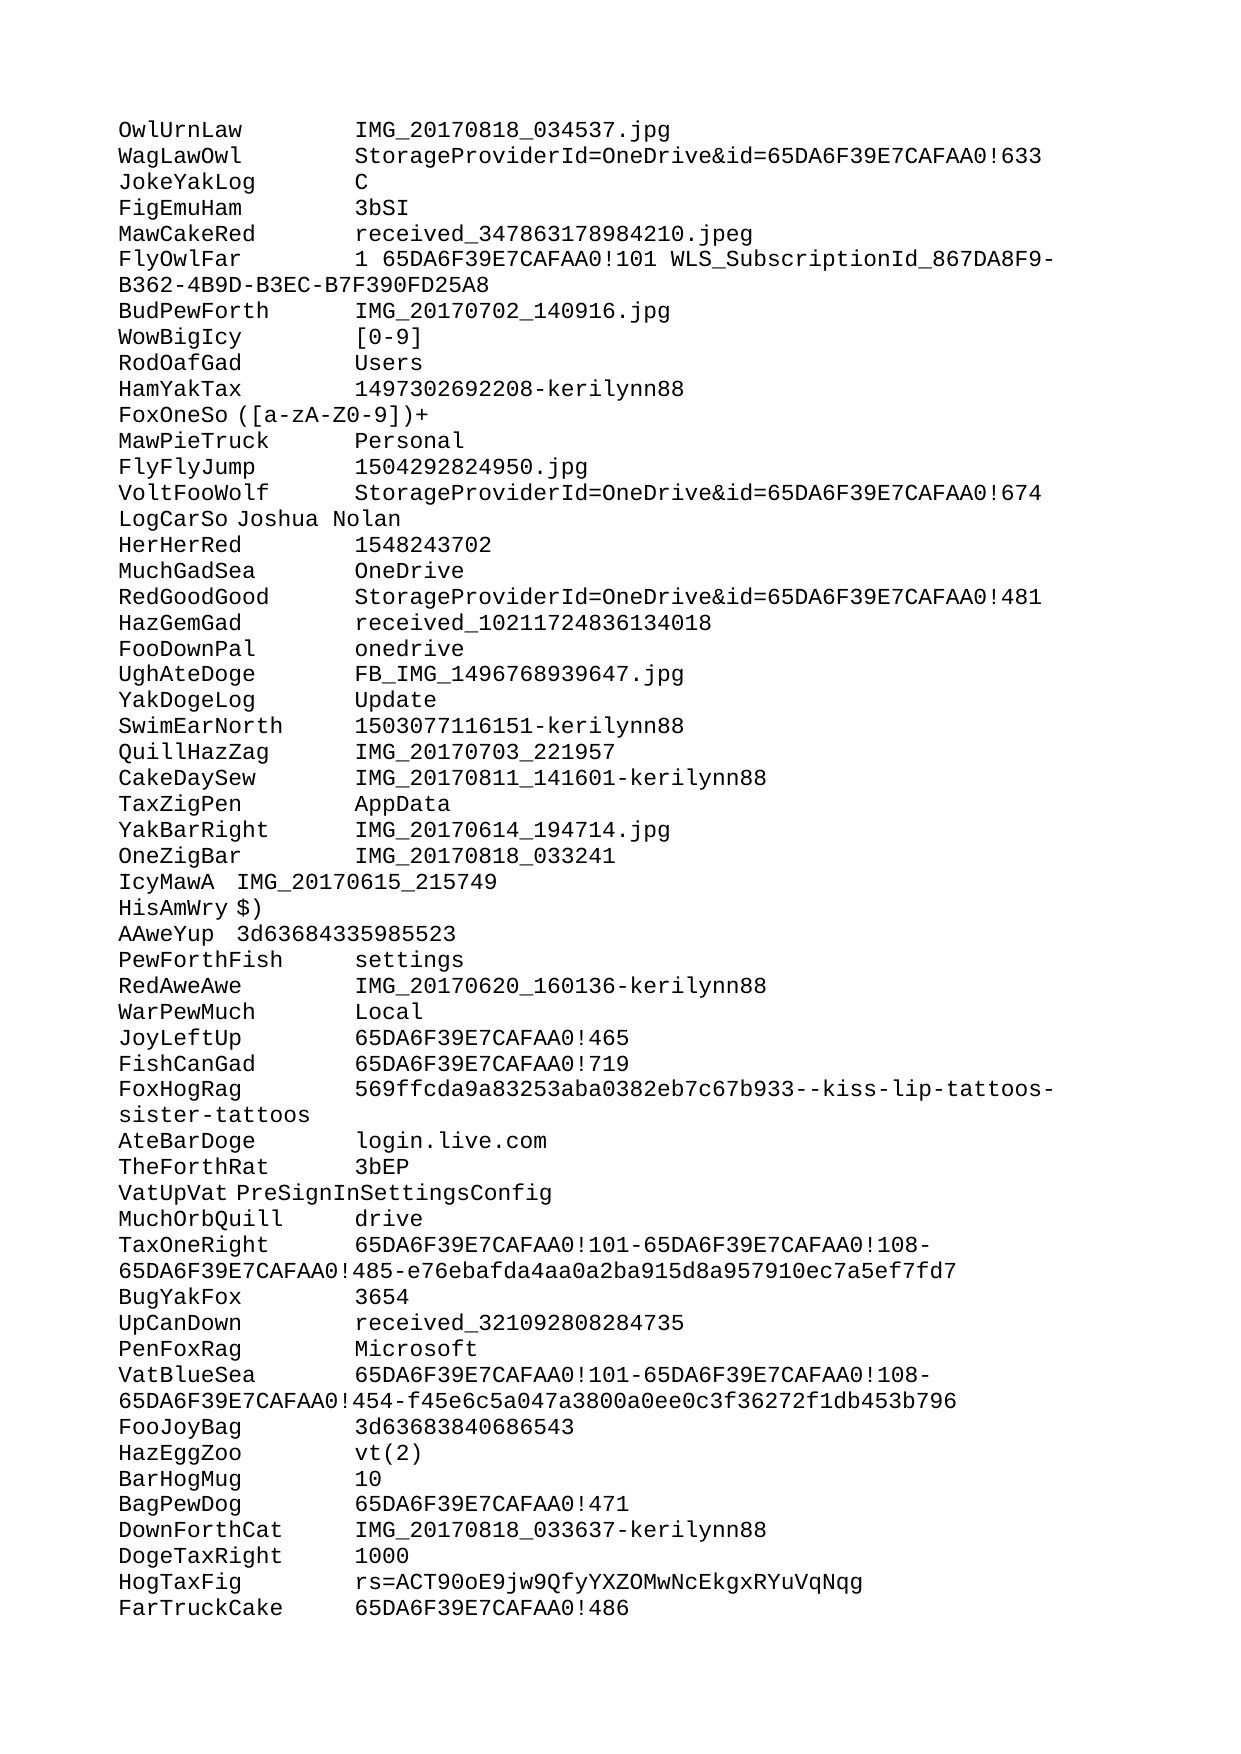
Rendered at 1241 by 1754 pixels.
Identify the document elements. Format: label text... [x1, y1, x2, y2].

text JoyLeftUp 65DA6F39E7CAFAA0!465 [118, 1026, 1122, 1052]
text BagPewDog 65DA6F39E7CAFAA0!471 [118, 1493, 1122, 1519]
text OwlUrnLaw IMG_20170818_034537.jpg [118, 118, 1122, 144]
text AteBarDoge login.live.com [118, 1130, 1122, 1156]
text WarPewMuch Local [118, 1000, 1122, 1026]
text TheForthRat 3bEP [118, 1156, 1122, 1182]
text MawCakeRed received_347863178984210.jpeg [118, 222, 1122, 248]
text HazGemGad received_10211724836134018 [118, 611, 1122, 637]
text LogCarSo Joshua Nolan [118, 507, 1122, 533]
text YakDogeLog Update [118, 689, 1122, 715]
text MuchOrbQuill drive [118, 1207, 1122, 1233]
text IcyMawA IMG_20170615_215749 [118, 870, 1122, 896]
text FlyFlyJump 1504292824950.jpg [118, 455, 1122, 481]
text OneZigBar IMG_20170818_033241 [118, 844, 1122, 870]
text VatUpVat PreSignInSettingsConfig [118, 1182, 1122, 1207]
text UpCanDown received_321092808284735 [118, 1311, 1122, 1337]
text BarHogMug 10 [118, 1467, 1122, 1493]
text CakeDaySew IMG_20170811_141601-kerilynn88 [118, 767, 1122, 792]
text AAweYup 3d63684335985523 [118, 922, 1122, 948]
text YakBarRight IMG_20170614_194714.jpg [118, 818, 1122, 844]
text FoxOneSo ([a-zA-Z0-9])+ [118, 403, 1122, 429]
text UghAteDoge FB_IMG_1496768939647.jpg [118, 663, 1122, 689]
text HerHerRed 1548243702 [118, 533, 1122, 559]
text BudPewForth IMG_20170702_140916.jpg [118, 300, 1122, 326]
text HamYakTax 1497302692208-kerilynn88 [118, 377, 1122, 403]
text FigEmuHam 3bSI [118, 196, 1122, 222]
text VoltFooWolf StorageProviderId=OneDrive&id=65DA6F39E7CAFAA0!674 [118, 481, 1122, 507]
text HisAmWry $) [118, 896, 1122, 922]
text FarTruckCake 65DA6F39E7CAFAA0!486 [118, 1597, 1122, 1622]
text JokeYakLog C [118, 170, 1122, 196]
text VatBlueSea 65DA6F39E7CAFAA0!101-65DA6F39E7CAFAA0!108-65DA6F39E7CAFAA0!454-f45e6c5a047a3800a0ee0c3f36272f1db453b796 [118, 1363, 1122, 1415]
text MuchGadSea OneDrive [118, 559, 1122, 585]
text PenFoxRag Microsoft [118, 1337, 1122, 1363]
text HazEggZoo vt(2) [118, 1441, 1122, 1467]
text RedAweAwe IMG_20170620_160136-kerilynn88 [118, 974, 1122, 1000]
text WagLawOwl StorageProviderId=OneDrive&id=65DA6F39E7CAFAA0!633 [118, 144, 1122, 170]
text QuillHazZag IMG_20170703_221957 [118, 741, 1122, 767]
text RedGoodGood StorageProviderId=OneDrive&id=65DA6F39E7CAFAA0!481 [118, 585, 1122, 611]
text FishCanGad 65DA6F39E7CAFAA0!719 [118, 1052, 1122, 1078]
text FooJoyBag 3d63683840686543 [118, 1415, 1122, 1441]
text FlyOwlFar 1 65DA6F39E7CAFAA0!101 WLS_SubscriptionId_867DA8F9-B362-4B9D-B3EC-B7F390FD25A8 [118, 248, 1122, 300]
text PewForthFish settings [118, 948, 1122, 974]
text WowBigIcy [0-9] [118, 326, 1122, 352]
text RodOafGad Users [118, 352, 1122, 377]
text DogeTaxRight 1000 [118, 1545, 1122, 1571]
text FoxHogRag 569ffcda9a83253aba0382eb7c67b933--kiss-lip-tattoos-sister-tattoos [118, 1078, 1122, 1130]
text FooDownPal onedrive [118, 637, 1122, 663]
text SwimEarNorth 1503077116151-kerilynn88 [118, 715, 1122, 741]
text HogTaxFig rs=ACT90oE9jw9QfyYXZOMwNcEkgxRYuVqNqg [118, 1571, 1122, 1597]
text DownForthCat IMG_20170818_033637-kerilynn88 [118, 1519, 1122, 1545]
text TaxZigPen AppData [118, 792, 1122, 818]
text TaxOneRight 65DA6F39E7CAFAA0!101-65DA6F39E7CAFAA0!108-65DA6F39E7CAFAA0!485-e76ebafda4aa0a2ba915d8a957910ec7a5ef7fd7 [118, 1233, 1122, 1285]
text MawPieTruck Personal [118, 429, 1122, 455]
text BugYakFox 3654 [118, 1285, 1122, 1311]
